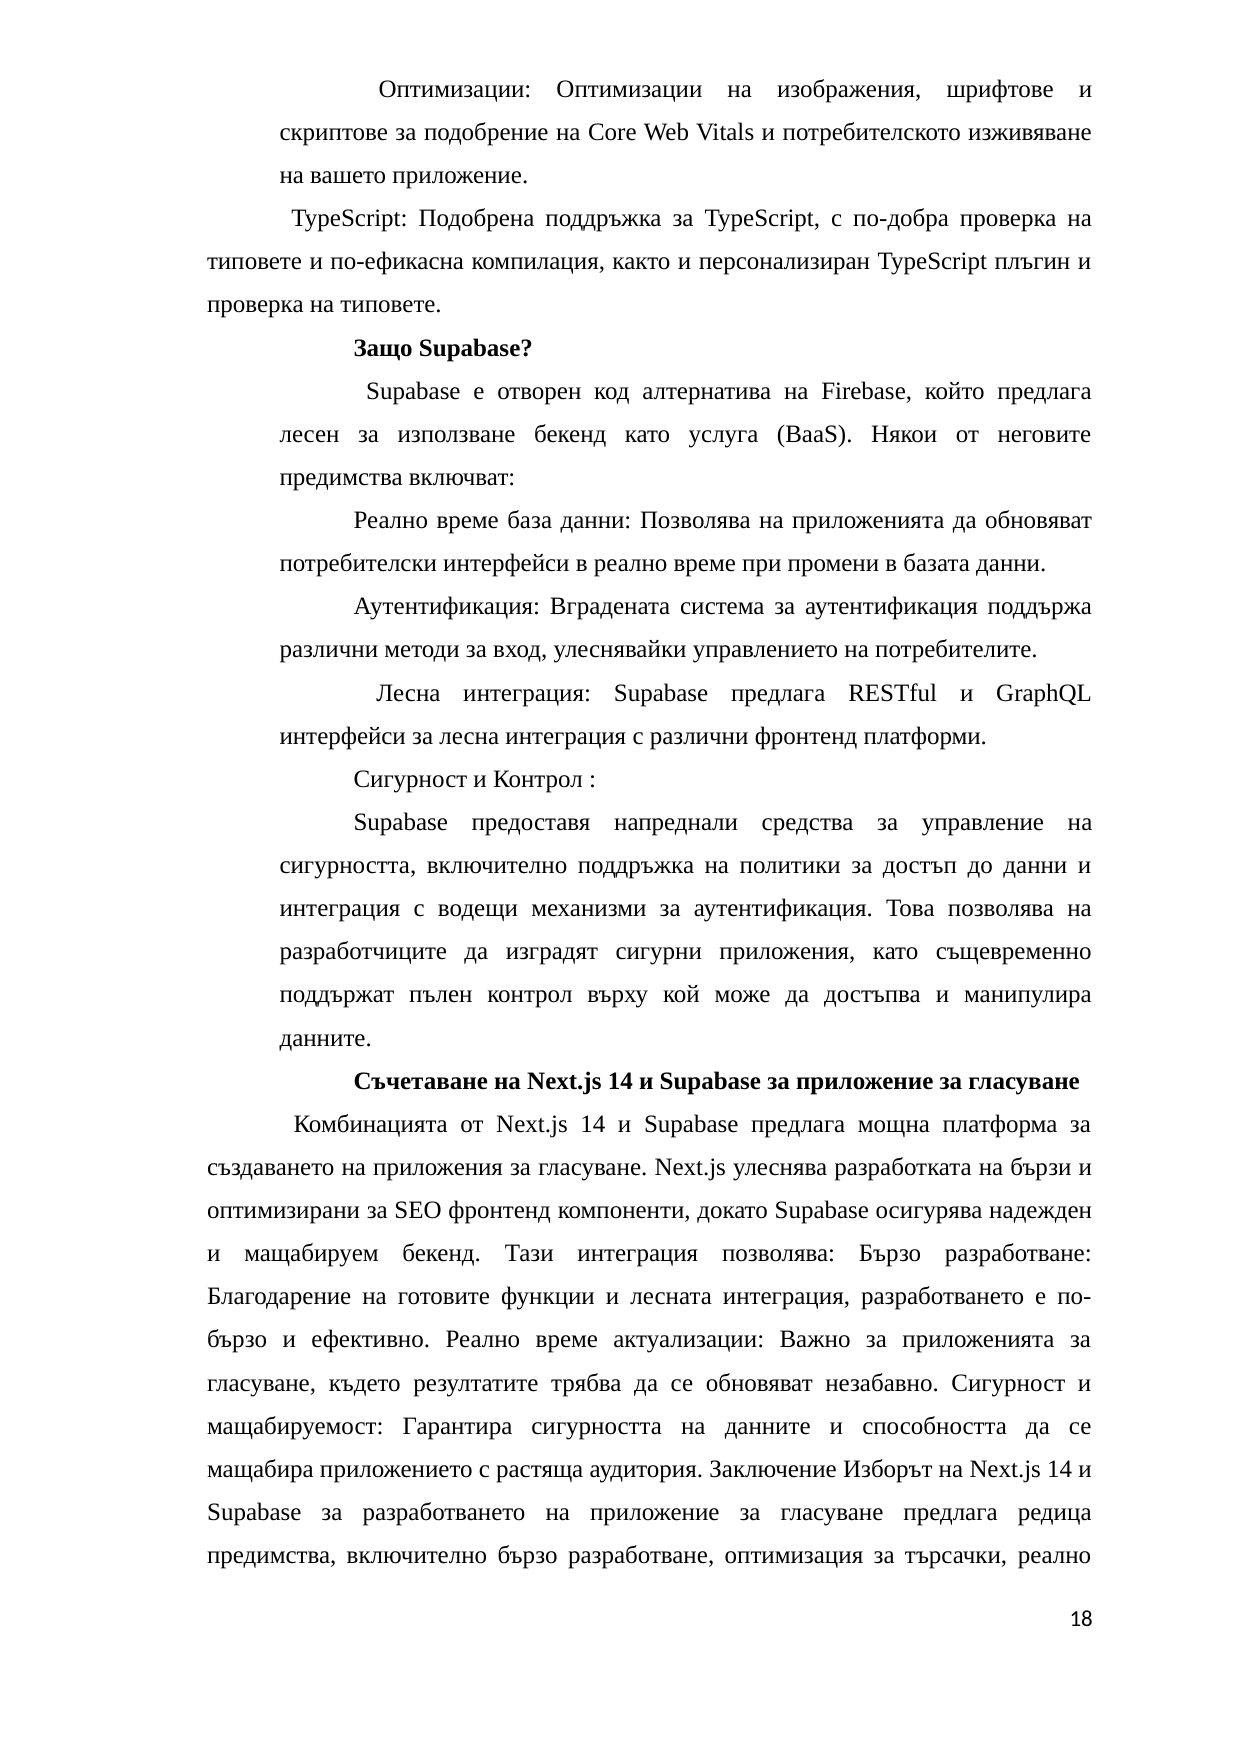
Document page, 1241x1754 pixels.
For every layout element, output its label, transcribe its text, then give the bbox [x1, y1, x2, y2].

text TypeScript: Подобрена поддръжка за TypeScript, с по-добра проверка на типовете и по-ефикасна компилация, както и персонализиран TypeScript плъгин и проверка на типовете. [207, 203, 1092, 318]
text Сигурност и Контрол : [279, 764, 1092, 793]
text Защо Supabase? [279, 333, 1092, 361]
text Комбинацията от Next.js 14 и Supabase предлага мощна платформа за създаването на приложения за гласуване. Next.js улеснява разработката на бързи и оптимизирани за SEO фронтенд компоненти, докато Supabase осигурява надежден и мащабируем бекенд. Тази интеграция позволява: Бързо разработване: Благодарение на готовите функции и лесната интеграция, разработването е по-бързо и ефективно. Реално време актуализации: Важно за приложенията за гласуване, където резултатите трябва да се обновяват незабавно. Сигурност и мащабируемост: Гарантира сигурността на данните и способността да се мащабира приложението с растяща аудитория. Заключение Изборът на Next.js 14 и Supabase за разработването на приложение за гласуване предлага редица предимства, включително бързо разработване, оптимизация за търсачки, реално [207, 1109, 1092, 1569]
text Лесна интеграция: Supabase предлага RESTful и GraphQL интерфейси за лесна интеграция с различни фронтенд платформи. [279, 678, 1092, 749]
text Supabase е отворен код алтернатива на Firebase, който предлага лесен за използване бекенд като услуга (BaaS). Някои от неговите предимства включват: [279, 376, 1092, 491]
text Реално време база данни: Позволява на приложенията да обновяват потребителски интерфейси в реално време при промени в базата данни. [279, 505, 1092, 577]
text Оптимизации: Оптимизации на изображения, шрифтове и скриптове за подобрение на Core Web Vitals и потребителското изживяване на вашето приложение. [279, 74, 1092, 189]
text Съчетаване на Next.js 14 и Supabase за приложение за гласуване [279, 1066, 1092, 1094]
text Supabase предоставя напреднали средства за управление на сигурността, включително поддръжка на политики за достъп до данни и интеграция с водещи механизми за аутентификация. Това позволява на разработчиците да изградят сигурни приложения, като същевременно поддържат пълен контрол върху кой може да достъпва и манипулира данните. [279, 807, 1092, 1051]
text Аутентификация: Вградената система за аутентификация поддържа различни методи за вход, улеснявайки управлението на потребителите. [279, 591, 1092, 663]
